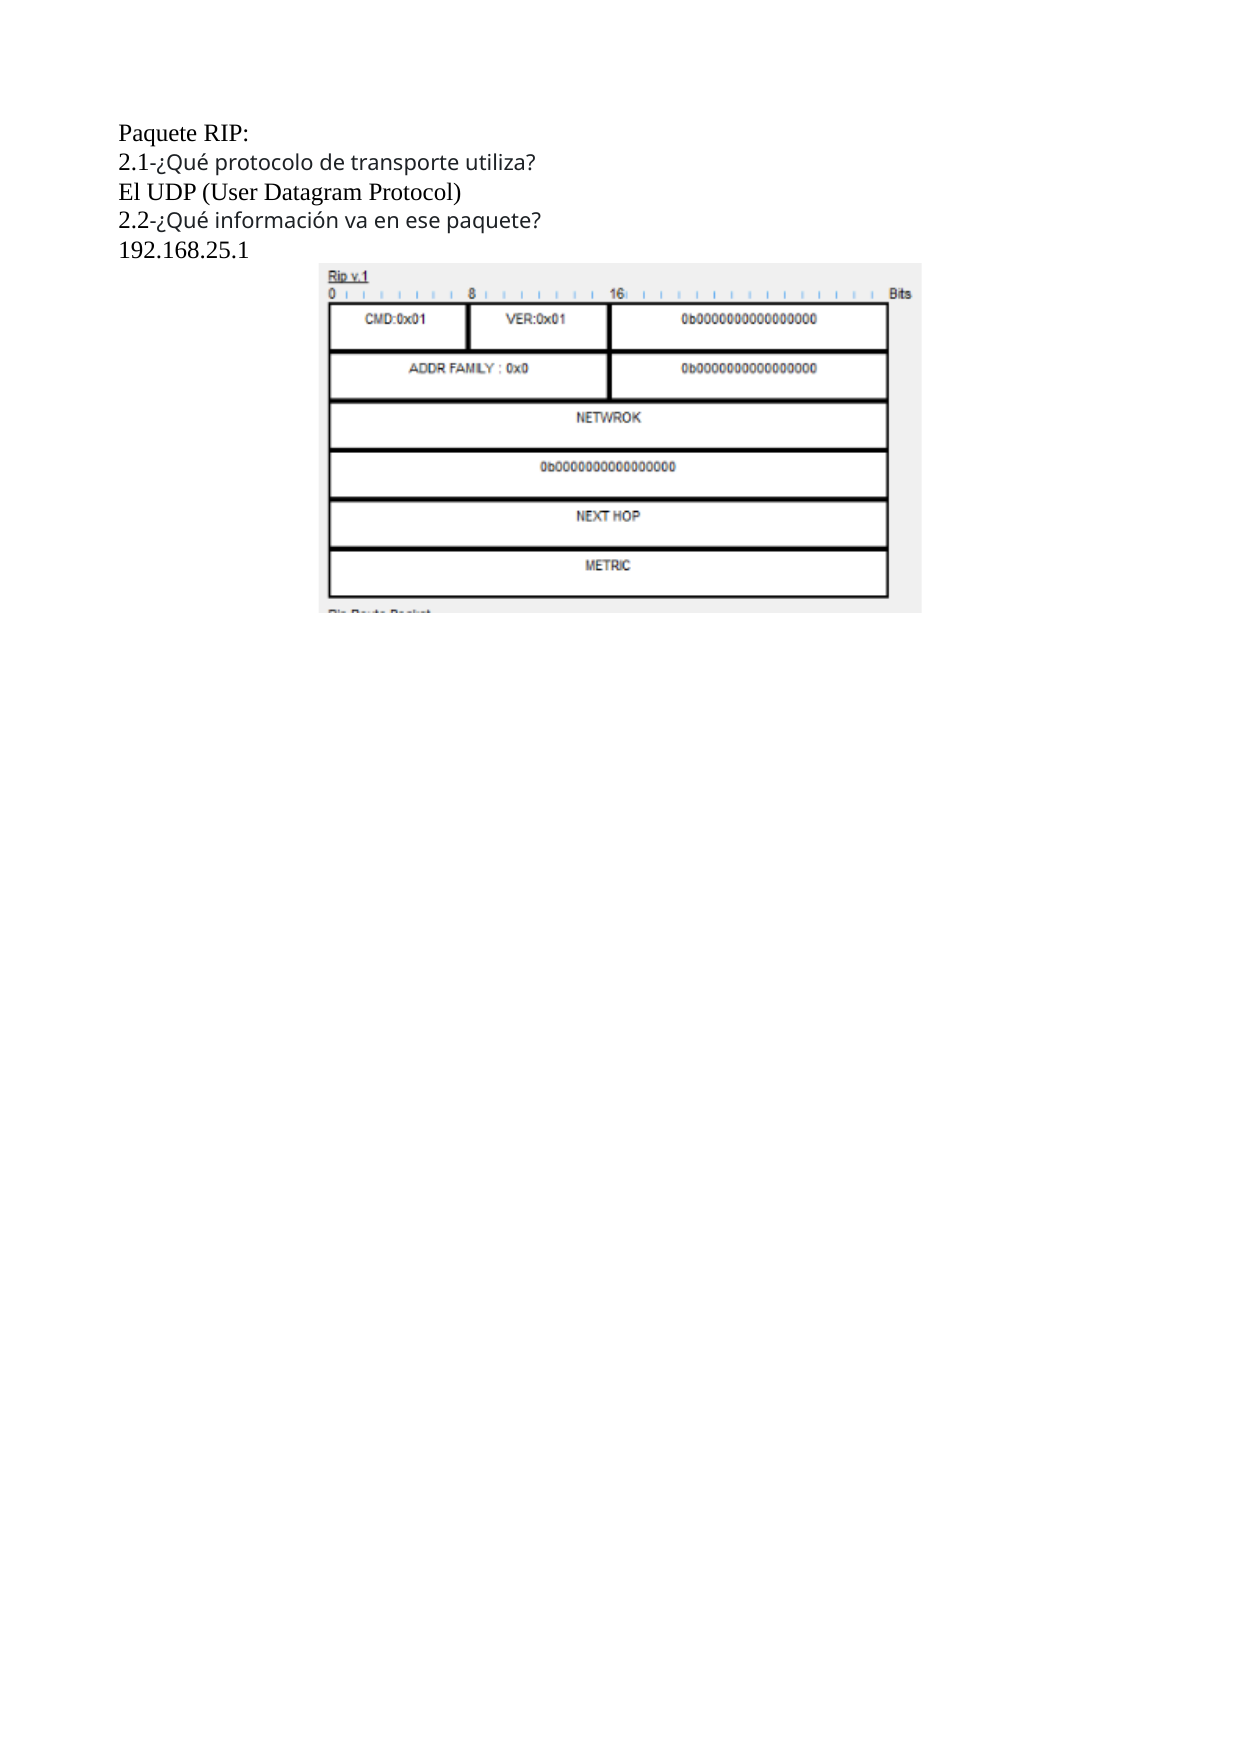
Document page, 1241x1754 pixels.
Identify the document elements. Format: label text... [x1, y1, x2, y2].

text 2.1-¿Qué protocolo de transporte utiliza? [118, 147, 1122, 177]
text 2.2-¿Qué información va en ese paquete? [118, 205, 1122, 235]
text 192.168.25.1 [118, 235, 1122, 264]
text El UDP (User Datagram Protocol) [118, 177, 1122, 205]
picture [318, 263, 922, 613]
text Paquete RIP: [118, 118, 1122, 147]
